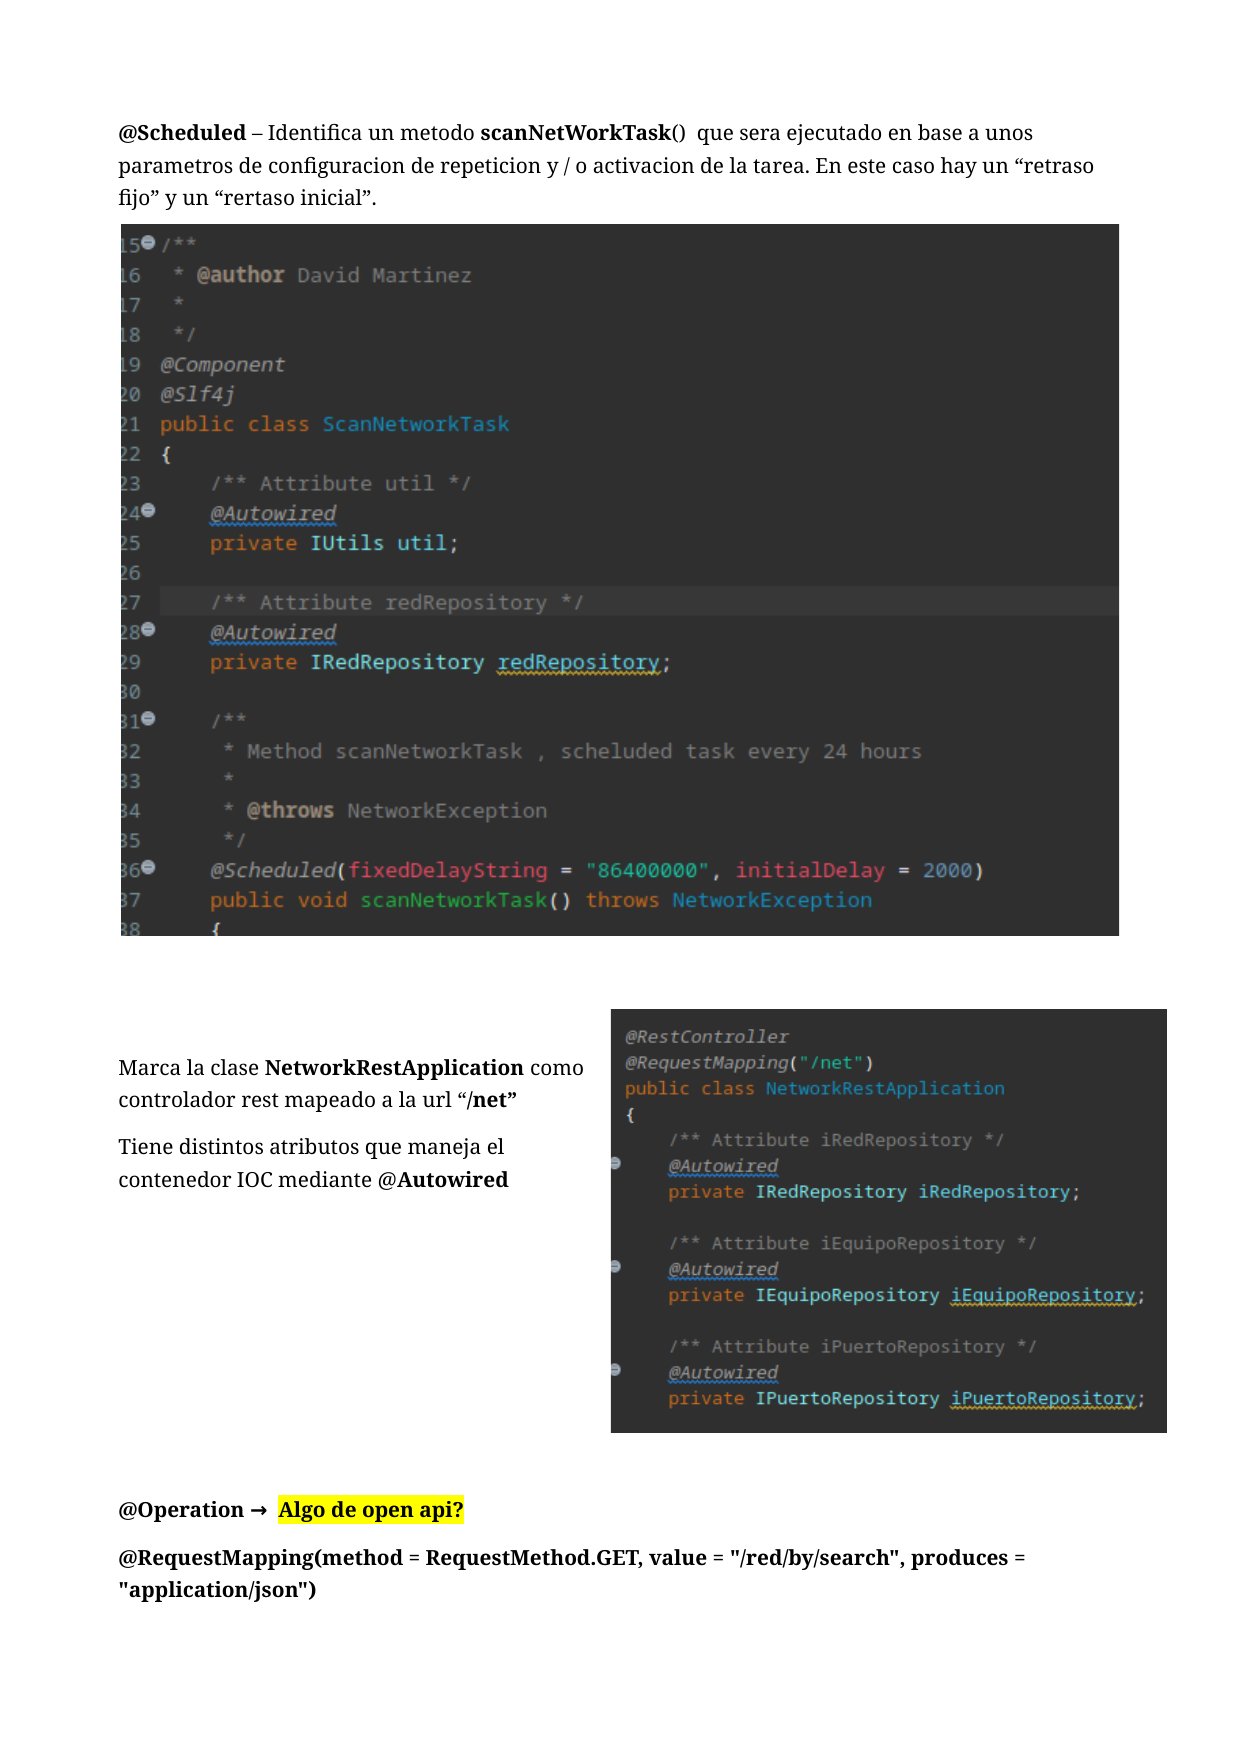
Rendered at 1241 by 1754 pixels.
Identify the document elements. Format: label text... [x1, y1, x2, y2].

text @Operation → Algo de open api? [118, 1495, 1122, 1524]
text Tiene distintos atributos que maneja el contenedor IOC mediante @Autowired [118, 1132, 610, 1193]
text Marca la clase NetworkRestApplication como controlador rest mapeado a la url “/net” [118, 1053, 610, 1114]
picture [610, 1009, 1167, 1433]
picture [121, 224, 1120, 936]
text @RequestMapping(method = RequestMethod.GET, value = "/red/by/search", produces = "application/json") [118, 1543, 1122, 1604]
text @Scheduled – Identifica un metodo scanNetWorkTask() que sera ejecutado en base a unos parametros de configuracion de repeticion y / o activacion de la tarea. En este caso hay un “retraso fijo” y un “rertaso inicial”. [118, 118, 1122, 212]
